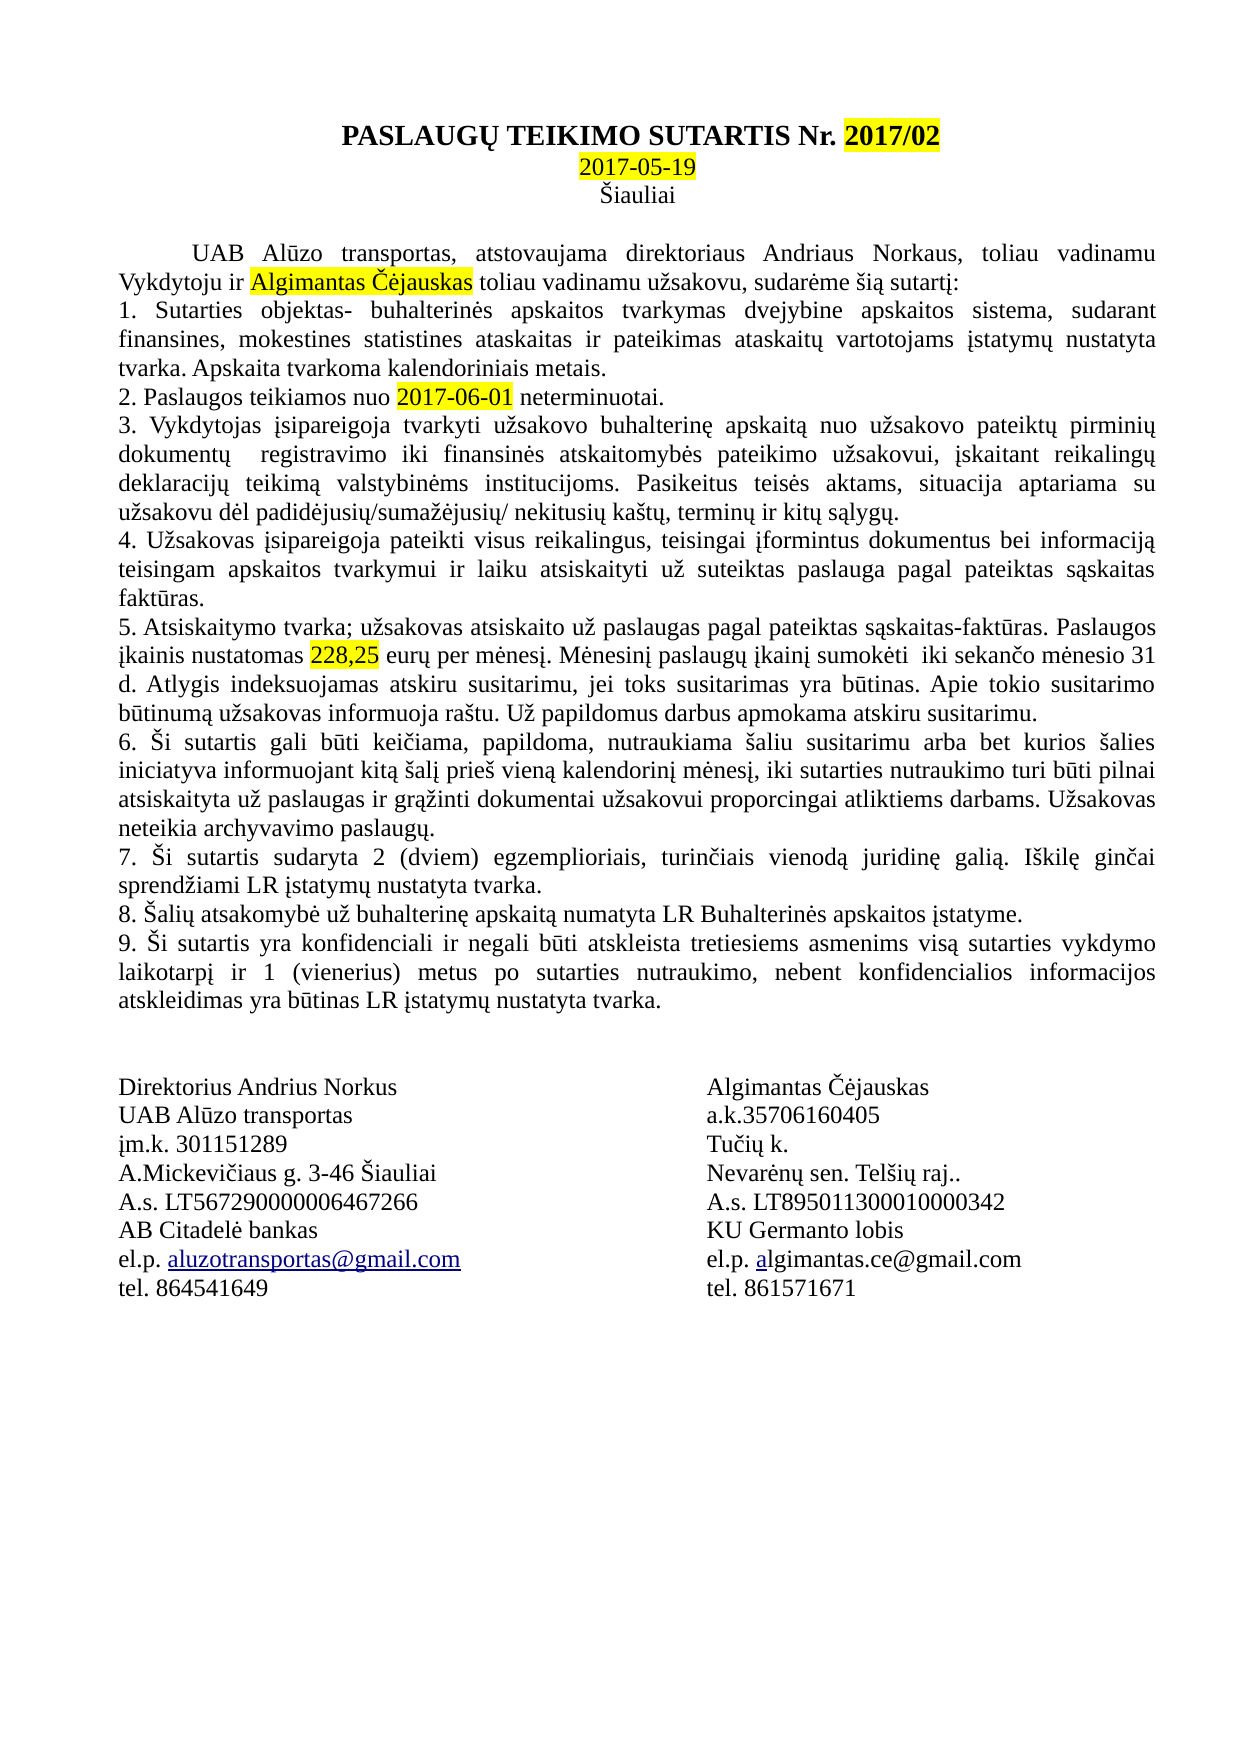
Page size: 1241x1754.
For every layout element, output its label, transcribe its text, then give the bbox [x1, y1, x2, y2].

text A.s. LT567290000006467266 A.s. LT895011300010000342 [118, 1187, 1157, 1215]
text el.p. aluzotransportas@gmail.com el.p. algimantas.ce@gmail.com [118, 1244, 1157, 1273]
text 6. Ši sutartis gali būti keičiama, papildoma, nutraukiama šaliu susitarimu arba bet kurios šalies iniciatyva informuojant kitą šalį prieš vieną kalendorinį mėnesį, iki sutarties nutraukimo turi būti pilnai atsiskaityta už paslaugas ir grąžinti dokumentai užsakovui proporcingai atliktiems darbams. Užsakovas neteikia archyvavimo paslaugų. [118, 727, 1157, 842]
text įm.k. 301151289 Tučių k. [118, 1129, 1157, 1158]
text A.Mickevičiaus g. 3-46 Šiauliai Nevarėnų sen. Telšių raj.. [118, 1158, 1157, 1187]
text 2017-05-19 [118, 152, 1157, 180]
text UAB Alūzo transportas, atstovaujama direktoriaus Andriaus Norkaus, toliau vadinamu Vykdytoju ir Algimantas Čėjauskas toliau vadinamu užsakovu, sudarėme šią sutartį: [118, 238, 1157, 295]
text 5. Atsiskaitymo tvarka; užsakovas atsiskaito už paslaugas pagal pateiktas sąskaitas-faktūras. Paslaugos įkainis nustatomas 228,25 eurų per mėnesį. Mėnesinį paslaugų įkainį sumokėti iki sekančo mėnesio 31 d. Atlygis indeksuojamas atskiru susitarimu, jei toks susitarimas yra būtinas. Apie tokio susitarimo būtinumą užsakovas informuoja raštu. Už papildomus darbus apmokama atskiru susitarimu. [118, 612, 1157, 727]
text 8. Šalių atsakomybė už buhalterinę apskaitą numatyta LR Buhalterinės apskaitos įstatyme. [118, 899, 1157, 928]
text Šiauliai [118, 180, 1157, 209]
text 1. Sutarties objektas- buhalterinės apskaitos tvarkymas dvejybine apskaitos sistema, sudarant finansines, mokestines statistines ataskaitas ir pateikimas ataskaitų vartotojams įstatymų nustatyta tvarka. Apskaita tvarkoma kalendoriniais metais. [118, 295, 1157, 382]
text 9. Ši sutartis yra konfidenciali ir negali būti atskleista tretiesiems asmenims visą sutarties vykdymo laikotarpį ir 1 (vienerius) metus po sutarties nutraukimo, nebent konfidencialios informacijos atskleidimas yra būtinas LR įstatymų nustatyta tvarka. [118, 928, 1157, 1014]
text tel. 864541649 tel. 861571671 [118, 1273, 1157, 1302]
text Direktorius Andrius Norkus Algimantas Čėjauskas [118, 1072, 1157, 1100]
text PASLAUGŲ TEIKIMO SUTARTIS Nr. 2017/02 [118, 118, 1157, 152]
text 4. Užsakovas įsipareigoja pateikti visus reikalingus, teisingai įformintus dokumentus bei informaciją teisingam apskaitos tvarkymui ir laiku atsiskaityti už suteiktas paslauga pagal pateiktas sąskaitas faktūras. [118, 525, 1157, 612]
text AB Citadelė bankas KU Germanto lobis [118, 1215, 1157, 1244]
text 2. Paslaugos teikiamos nuo 2017-06-01 neterminuotai. [118, 382, 1157, 410]
text 3. Vykdytojas įsipareigoja tvarkyti užsakovo buhalterinę apskaitą nuo užsakovo pateiktų pirminių dokumentų registravimo iki finansinės atskaitomybės pateikimo užsakovui, įskaitant reikalingų deklaracijų teikimą valstybinėms institucijoms. Pasikeitus teisės aktams, situacija aptariama su užsakovu dėl padidėjusių/sumažėjusių/ nekitusių kaštų, terminų ir kitų sąlygų. [118, 410, 1157, 525]
text 7. Ši sutartis sudaryta 2 (dviem) egzemplioriais, turinčiais vienodą juridinę galią. Iškilę ginčai sprendžiami LR įstatymų nustatyta tvarka. [118, 842, 1157, 899]
text UAB Alūzo transportas a.k.35706160405 [118, 1100, 1157, 1129]
